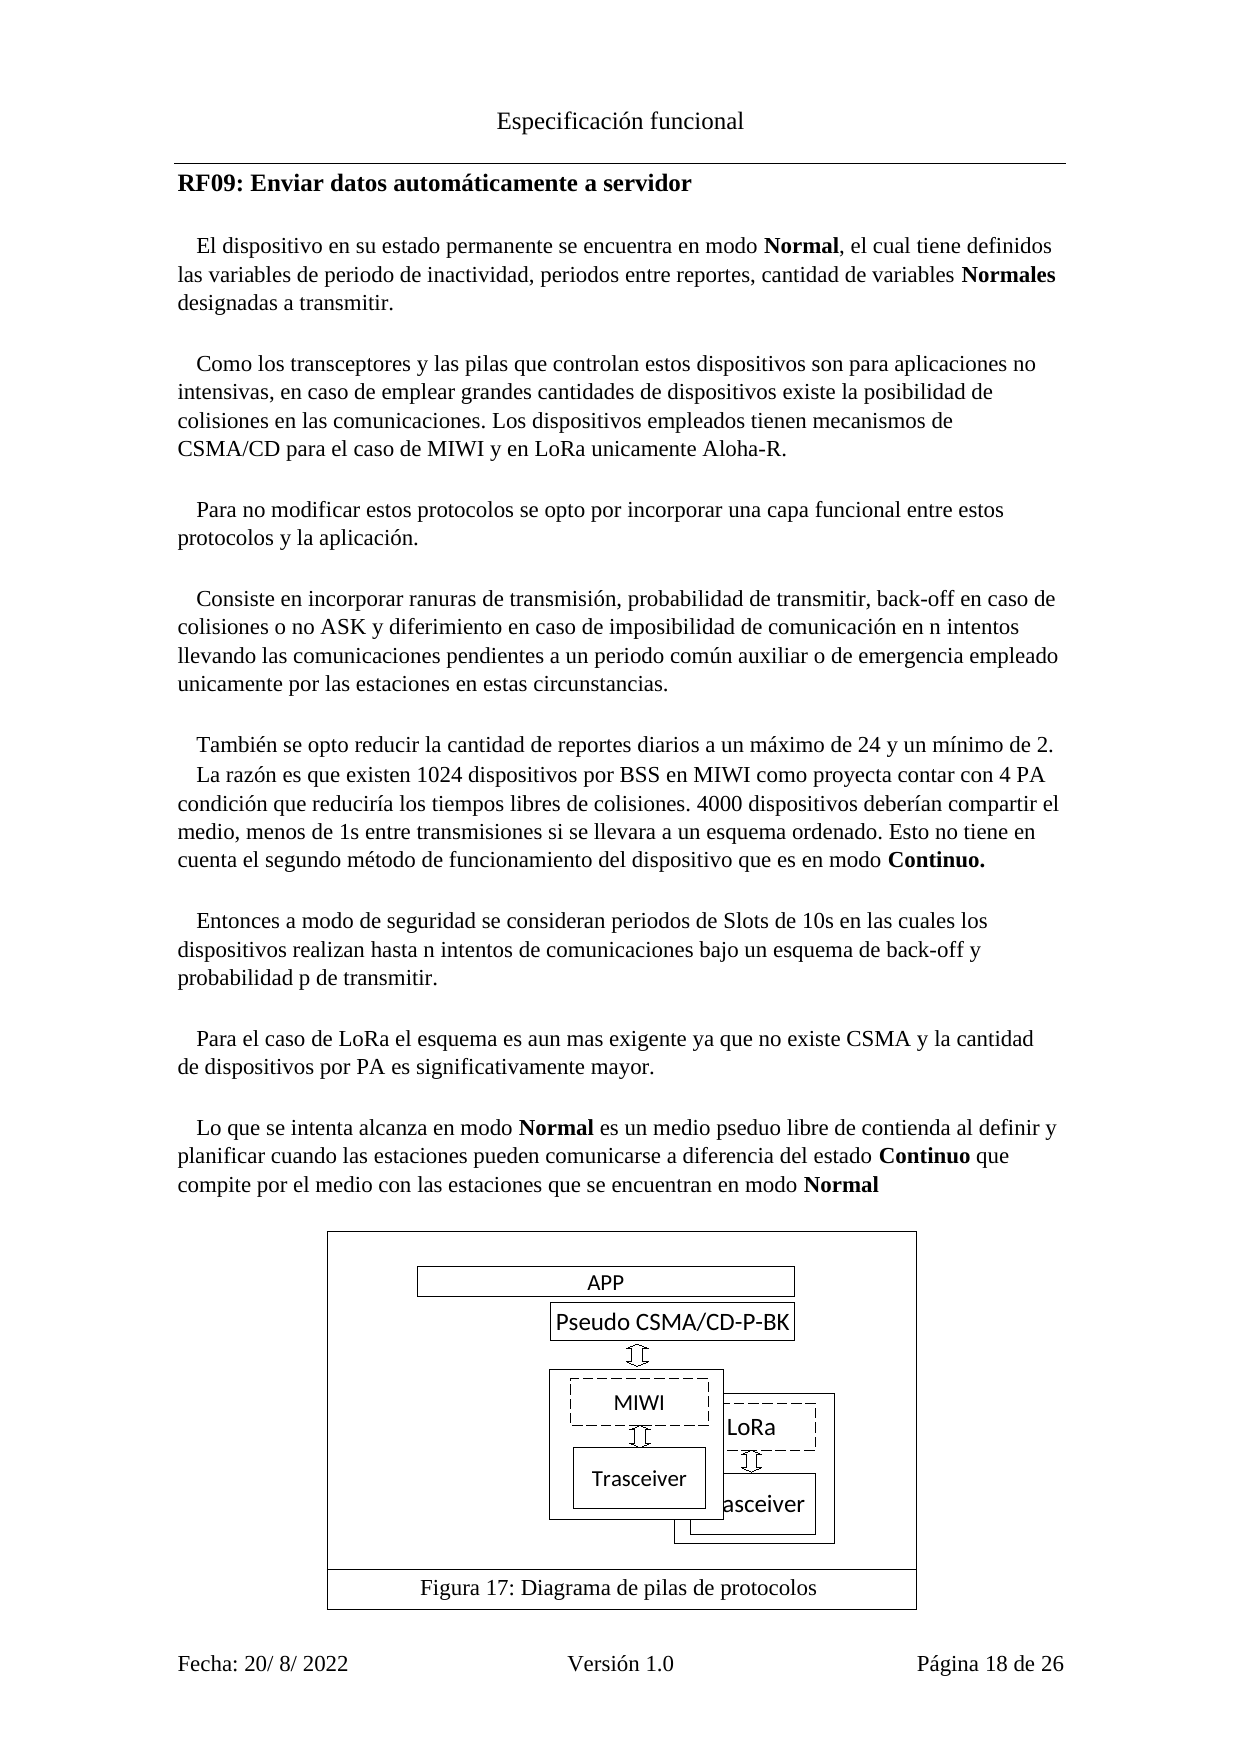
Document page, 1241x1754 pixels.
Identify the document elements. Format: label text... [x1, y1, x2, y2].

subtitle La razón es que existen 1024 dispositivos por BSS en MIWI como proyecta contar con 4 PA condición que reduciría los tiempos libres de colisiones. 4000 dispositivos deberían compartir el medio, menos de 1s entre transmisiones si se llevara a un esquema ordenado. Esto no tiene en cuenta el segundo método de funcionamiento del dispositivo que es en modo Continuo. [177, 761, 1061, 873]
subtitle RF09: Enviar datos automáticamente a servidor [177, 168, 1061, 228]
subtitle Entonces a modo de seguridad se consideran periodos de Slots de 10s en las cuales los dispositivos realizan hasta n intentos de comunicaciones bajo un esquema de back-off y probabilidad p de transmitir. [177, 907, 1061, 990]
subtitle Como los transceptores y las pilas que controlan estos dispositivos son para aplicaciones no intensivas, en caso de emplear grandes cantidades de dispositivos existe la posibilidad de colisiones en las comunicaciones. Los dispositivos empleados tienen mecanismos de CSMA/CD para el caso de MIWI y en LoRa unicamente Aloha-R. [177, 350, 1061, 462]
subtitle Para no modificar estos protocolos se opto por incorporar una capa funcional entre estos protocolos y la aplicación. [177, 496, 1061, 551]
table_header [328, 1232, 916, 1568]
subtitle Consiste en incorporar ranuras de transmisión, probabilidad de transmitir, back-off en caso de colisiones o no ASK y diferimiento en caso de imposibilidad de comunicación en n intentos llevando las comunicaciones pendientes a un periodo común auxiliar o de emergencia empleado unicamente por las estaciones en estas circunstancias. [177, 585, 1061, 697]
subtitle El dispositivo en su estado permanente se encuentra en modo Normal, el cual tiene definidos las variables de periodo de inactividad, periodos entre reportes, cantidad de variables Normales designadas a transmitir. [177, 232, 1061, 316]
subtitle Para el caso de LoRa el esquema es aun mas exigente ya que no existe CSMA y la cantidad de dispositivos por PA es significativamente mayor. [177, 1025, 1061, 1079]
subtitle Lo que se intenta alcanza en modo Normal es un medio pseduo libre de contienda al definir y planificar cuando las estaciones pueden comunicarse a diferencia del estado Continuo que compite por el medio con las estaciones que se encuentran en modo Normal [177, 1114, 1061, 1197]
table_cell Figura 17: Diagrama de pilas de protocolos [328, 1570, 916, 1609]
subtitle También se opto reducir la cantidad de reportes diarios a un máximo de 24 y un mínimo de 2. [177, 731, 1061, 757]
